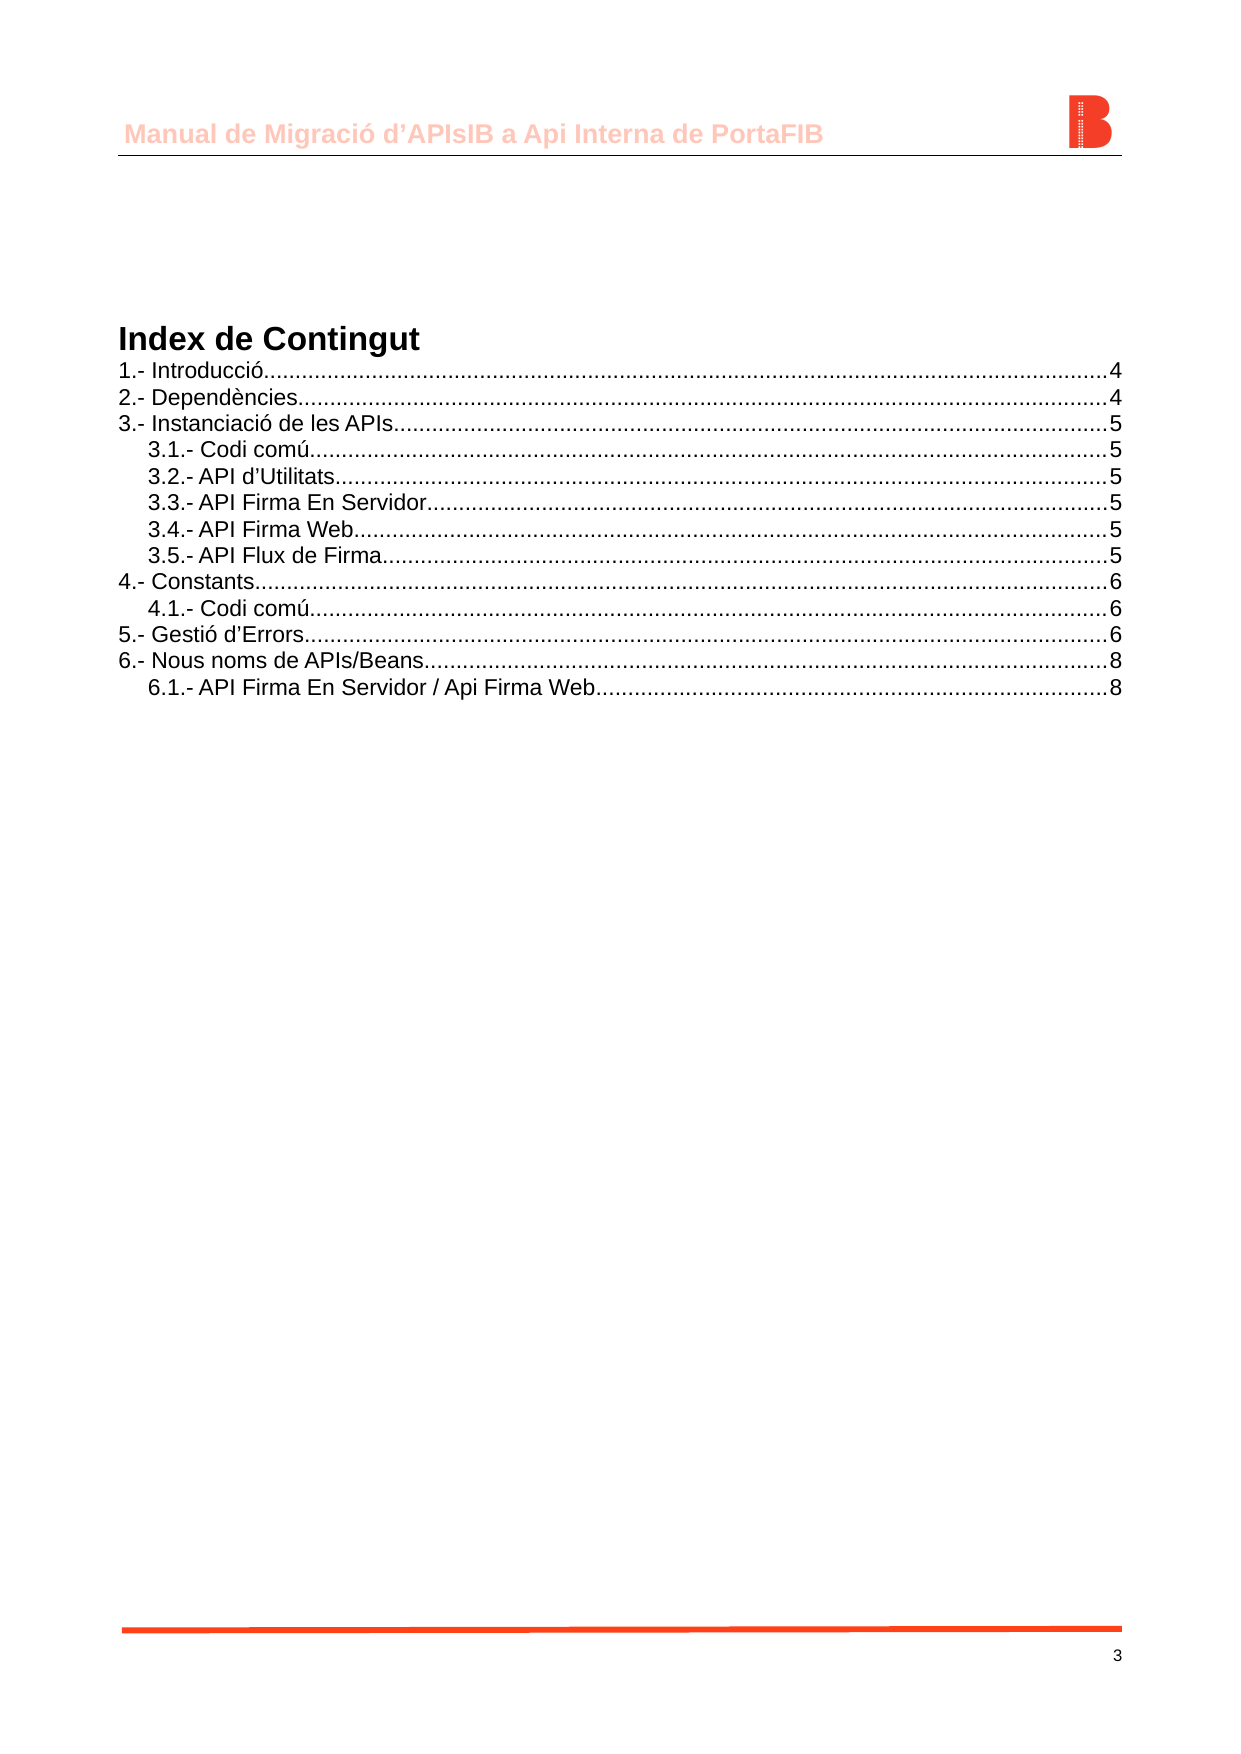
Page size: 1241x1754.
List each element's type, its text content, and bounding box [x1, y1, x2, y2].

subtitle Index de Contingut [118, 319, 1122, 357]
text 3.2.- API d’Utilitats 5 [148, 463, 1122, 489]
picture [1063, 94, 1117, 150]
text 3.1.- Codi comú 5 [148, 436, 1122, 463]
text 2.- Dependències 4 [118, 384, 1122, 410]
text 3.4.- API Firma Web 5 [148, 516, 1122, 542]
text 3.5.- API Flux de Firma 5 [148, 542, 1122, 568]
text 4.1.- Codi comú 6 [148, 594, 1122, 621]
text 6.1.- API Firma En Servidor / Api Firma Web 8 [148, 674, 1122, 700]
text 3.3.- API Firma En Servidor 5 [148, 489, 1122, 516]
text 3.- Instanciació de les APIs 5 [118, 410, 1122, 436]
text 6.- Nous noms de APIs/Beans 8 [118, 647, 1122, 674]
text 5.- Gestió d’Errors 6 [118, 621, 1122, 647]
text 4.- Constants 6 [118, 568, 1122, 594]
text 1.- Introducció 4 [118, 357, 1122, 384]
